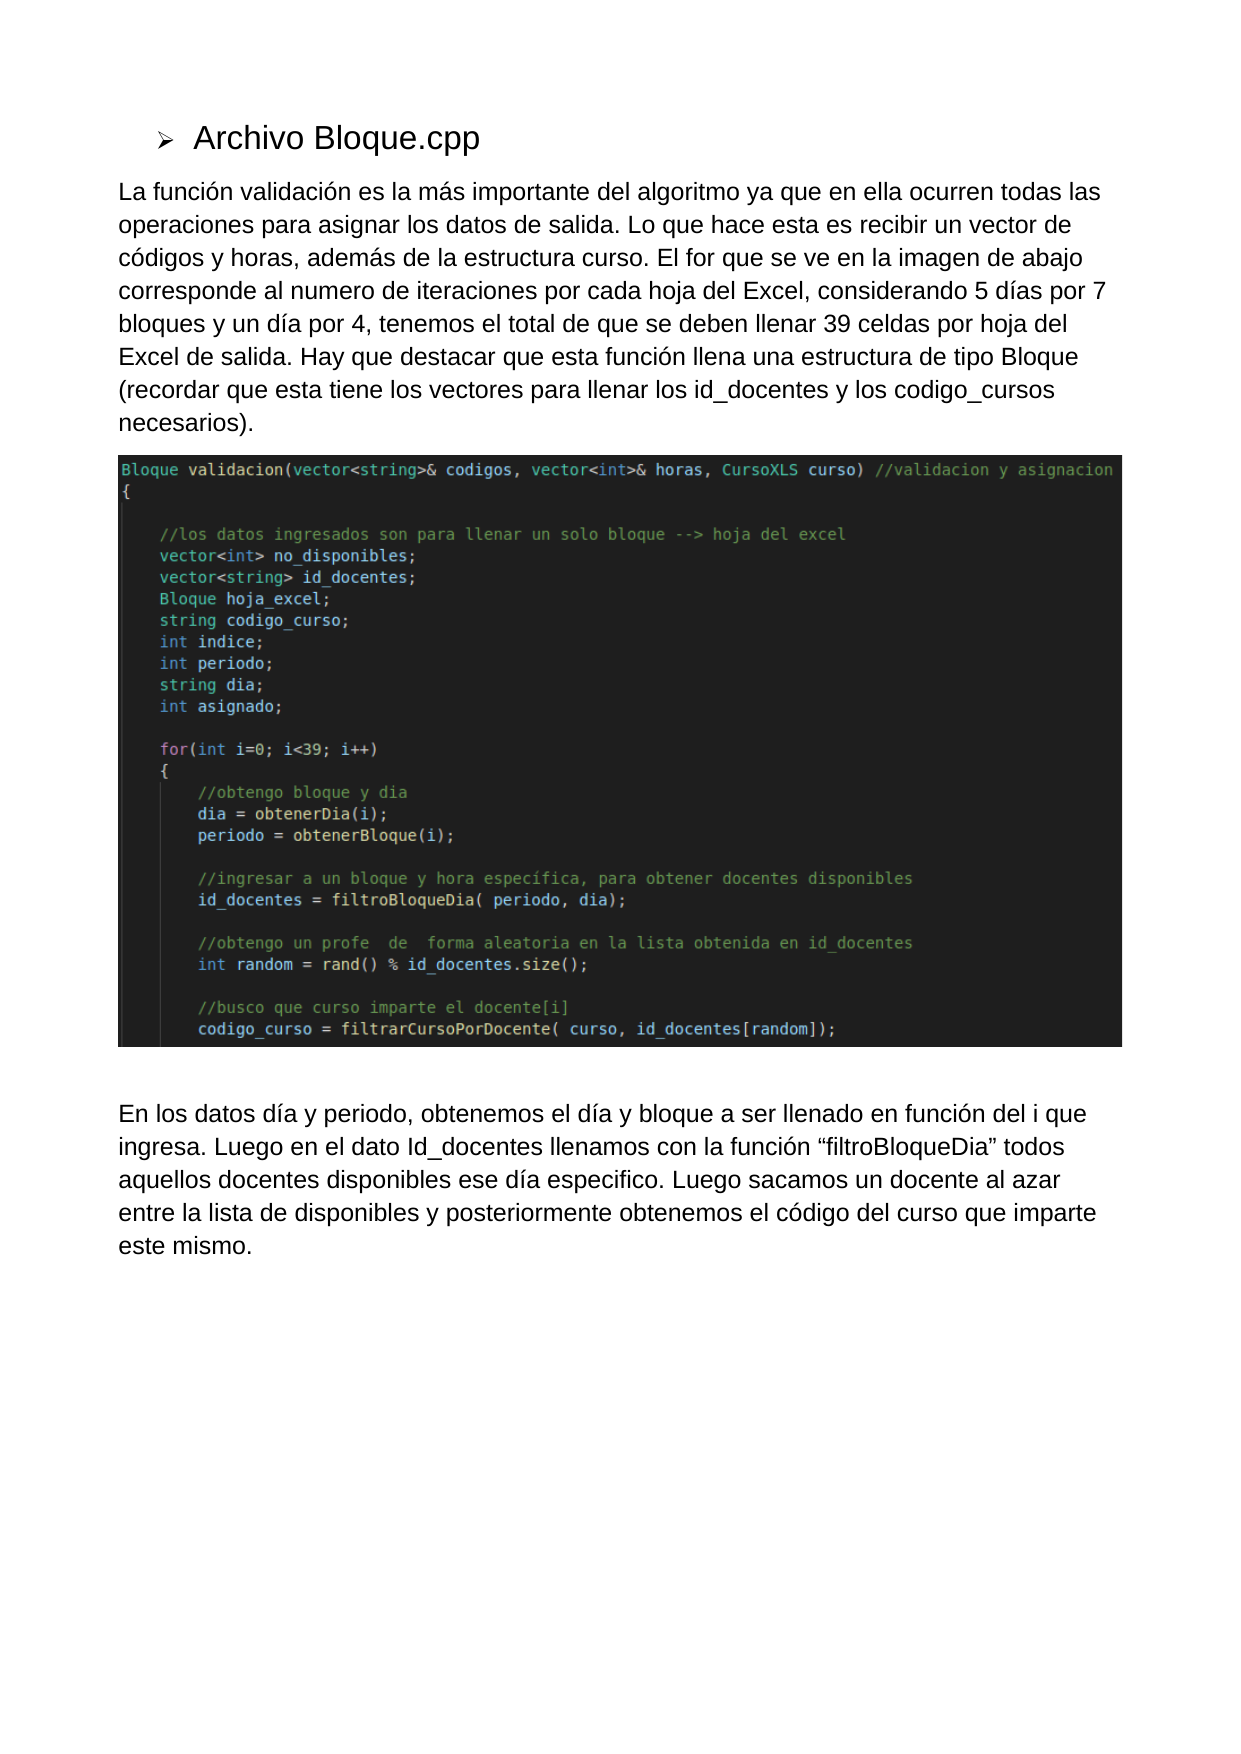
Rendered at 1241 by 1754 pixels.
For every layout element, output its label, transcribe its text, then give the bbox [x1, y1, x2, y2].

text La función validación es la más importante del algoritmo ya que en ella ocurren todas las operaciones para asignar los datos de salida. Lo que hace esta es recibir un vector de códigos y horas, además de la estructura curso. El for que se ve en la imagen de abajo corresponde al numero de iteraciones por cada hoja del Excel, considerando 5 días por 7 bloques y un día por 4, tenemos el total de que se deben llenar 39 celdas por hoja del Excel de salida. Hay que destacar que esta función llena una estructura de tipo Bloque (recordar que esta tiene los vectores para llenar los id_docentes y los codigo_cursos necesarios). [118, 177, 1122, 437]
picture [118, 455, 1123, 1047]
text En los datos día y periodo, obtenemos el día y bloque a ser llenado en función del i que ingresa. Luego en el dato Id_docentes llenamos con la función “filtroBloqueDia” todos aquellos docentes disponibles ese día especifico. Luego sacamos un docente al azar entre la lista de disponibles y posteriormente obtenemos el código del curso que imparte este mismo. [118, 1099, 1122, 1259]
list Archivo Bloque.cpp [156, 118, 1122, 157]
